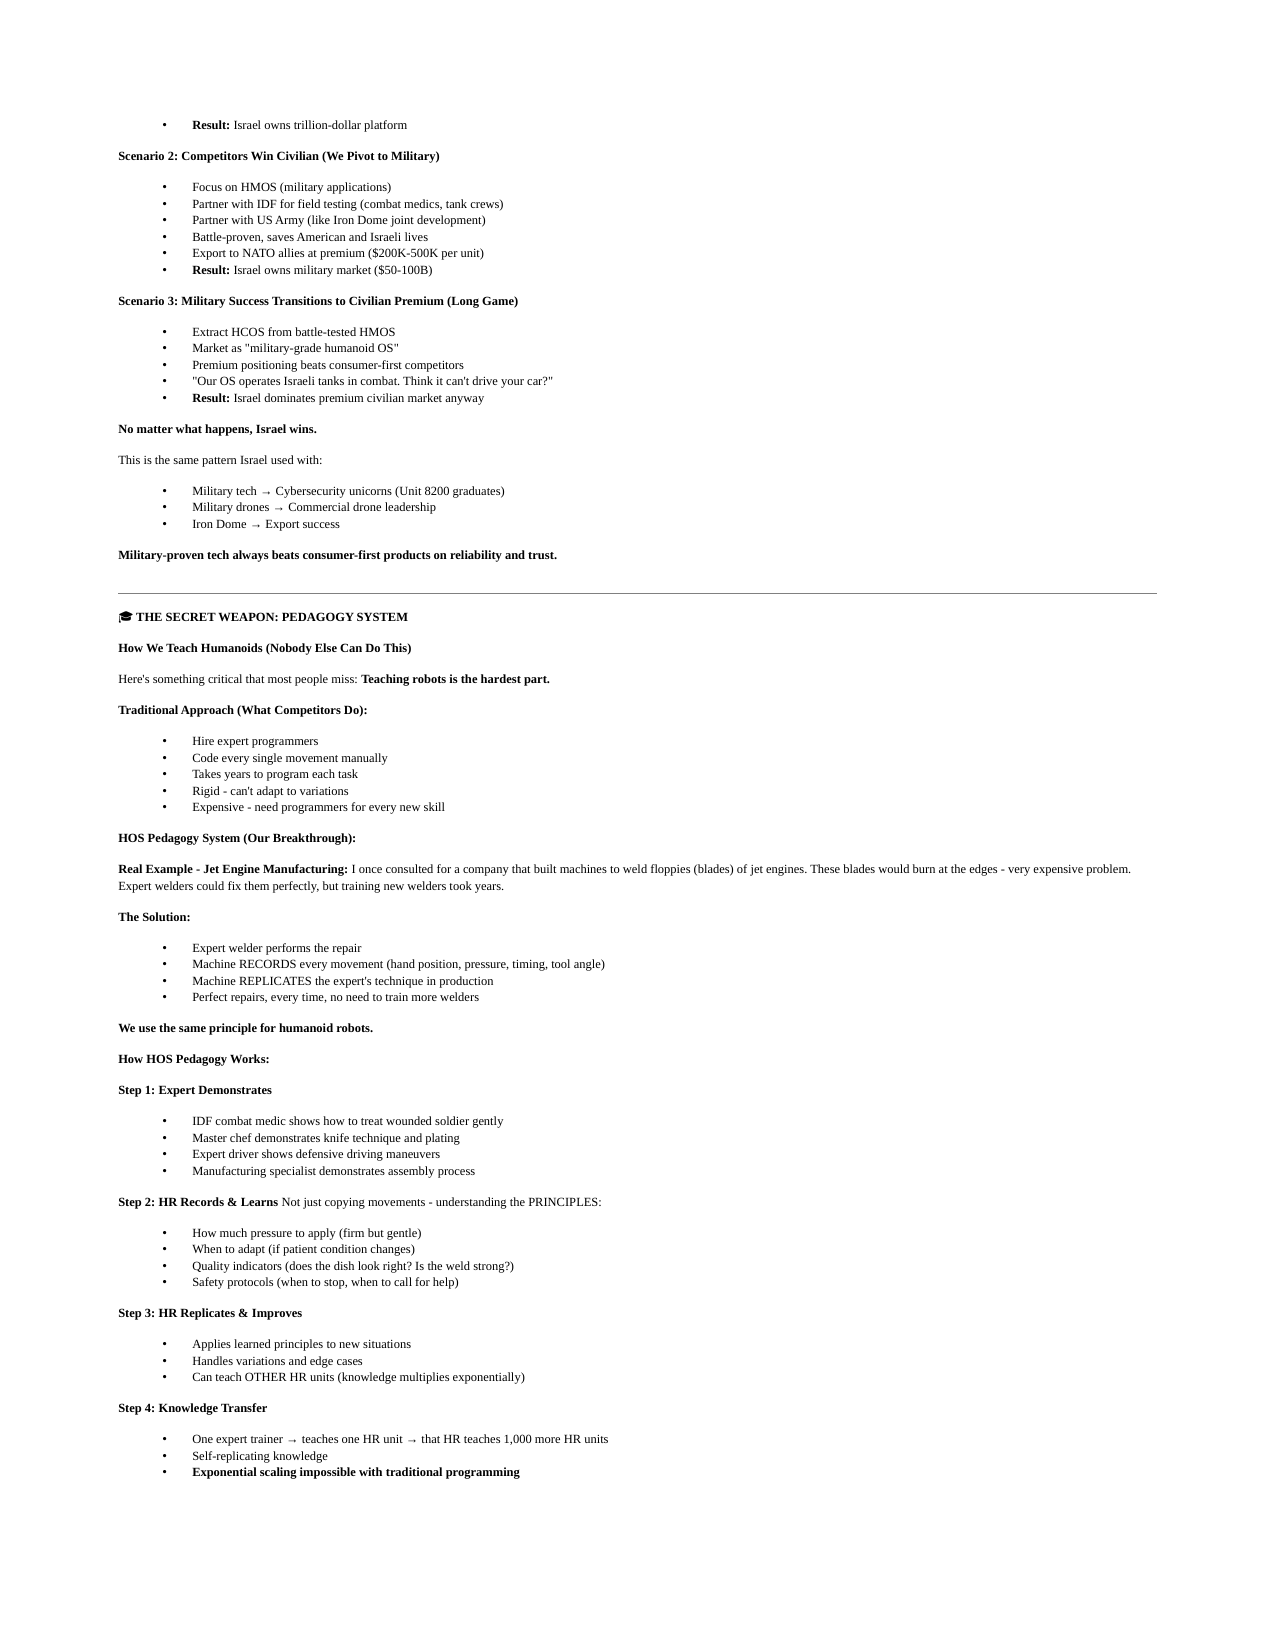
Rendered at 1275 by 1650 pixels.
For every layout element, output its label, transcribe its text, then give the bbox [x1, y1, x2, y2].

text Here's something critical that most people miss: Teaching robots is the hardest part. [118, 672, 1157, 686]
list "Our OS operates Israeli tanks in combat. Think it can't drive your car?" [162, 374, 1157, 388]
text No matter what happens, Israel wins. [118, 421, 1157, 436]
list Applies learned principles to new situations [162, 1337, 1157, 1351]
list Battle-proven, saves American and Israeli lives [162, 229, 1157, 244]
list Result: Israel dominates premium civilian market anyway [162, 390, 1157, 405]
list Result: Israel owns military market ($50-100B) [162, 262, 1157, 277]
list Focus on HMOS (military applications) [162, 180, 1157, 194]
list Result: Israel owns trillion-dollar platform [162, 118, 1157, 132]
list Expert driver shows defensive driving maneuvers [162, 1147, 1157, 1161]
text Scenario 2: Competitors Win Civilian (We Pivot to Military) [118, 149, 1157, 163]
list Expert welder performs the repair [162, 941, 1157, 955]
text We use the same principle for humanoid robots. [118, 1021, 1157, 1035]
text Step 3: HR Replicates & Improves [118, 1306, 1157, 1320]
list Extract HCOS from battle-tested HMOS [162, 324, 1157, 339]
list Expensive - need programmers for every new skill [162, 800, 1157, 814]
text Traditional Approach (What Competitors Do): [118, 703, 1157, 717]
text The Solution: [118, 909, 1157, 924]
text HOS Pedagogy System (Our Breakthrough): [118, 831, 1157, 845]
subtitle How We Teach Humanoids (Nobody Else Can Do This) [118, 641, 1157, 655]
text Real Example - Jet Engine Manufacturing: I once consulted for a company that built machines to weld floppies (blades) of jet engines. These blades would burn at the edges - very expensive problem. Expert welders could fix them perfectly, but training new welders took years. [118, 862, 1157, 893]
list Military drones → Commercial drone leadership [162, 500, 1157, 514]
list How much pressure to apply (firm but gentle) [162, 1226, 1157, 1240]
subtitle How HOS Pedagogy Works: [118, 1052, 1157, 1066]
text This is the same pattern Israel used with: [118, 452, 1157, 467]
list Perfect repairs, every time, no need to train more welders [162, 990, 1157, 1004]
list Master chef demonstrates knife technique and plating [162, 1131, 1157, 1145]
list Partner with IDF for field testing (combat medics, tank crews) [162, 197, 1157, 211]
list Machine RECORDS every movement (hand position, pressure, timing, tool angle) [162, 957, 1157, 971]
list Handles variations and edge cases [162, 1353, 1157, 1368]
list When to adapt (if patient condition changes) [162, 1242, 1157, 1256]
list Hire expert programmers [162, 734, 1157, 748]
list Safety protocols (when to stop, when to call for help) [162, 1275, 1157, 1289]
list Military tech → Cybersecurity unicorns (Unit 8200 graduates) [162, 483, 1157, 498]
text Step 2: HR Records & Learns Not just copying movements - understanding the PRINCIPLES: [118, 1194, 1157, 1209]
subtitle 🎓 THE SECRET WEAPON: PEDAGOGY SYSTEM [118, 610, 1157, 624]
list Quality indicators (does the dish look right? Is the weld strong?) [162, 1258, 1157, 1273]
list IDF combat medic shows how to treat wounded soldier gently [162, 1114, 1157, 1128]
list Premium positioning beats consumer-first competitors [162, 357, 1157, 372]
list Machine REPLICATES the expert's technique in production [162, 973, 1157, 988]
text Step 4: Knowledge Transfer [118, 1401, 1157, 1415]
list Can teach OTHER HR units (knowledge multiplies exponentially) [162, 1370, 1157, 1384]
list One expert trainer → teaches one HR unit → that HR teaches 1,000 more HR units [162, 1432, 1157, 1446]
text Military-proven tech always beats consumer-first products on reliability and trust. [118, 547, 1157, 562]
list Rigid - can't adapt to variations [162, 783, 1157, 798]
text Scenario 3: Military Success Transitions to Civilian Premium (Long Game) [118, 293, 1157, 308]
list Iron Dome → Export success [162, 516, 1157, 531]
list Partner with US Army (like Iron Dome joint development) [162, 213, 1157, 227]
list Exponential scaling impossible with traditional programming [162, 1465, 1157, 1479]
list Export to NATO allies at premium ($200K-500K per unit) [162, 246, 1157, 260]
text Step 1: Expert Demonstrates [118, 1083, 1157, 1097]
list Code every single movement manually [162, 751, 1157, 765]
list Self-replicating knowledge [162, 1448, 1157, 1463]
list Takes years to program each task [162, 767, 1157, 781]
list Manufacturing specialist demonstrates assembly process [162, 1163, 1157, 1178]
list Market as "military-grade humanoid OS" [162, 341, 1157, 355]
